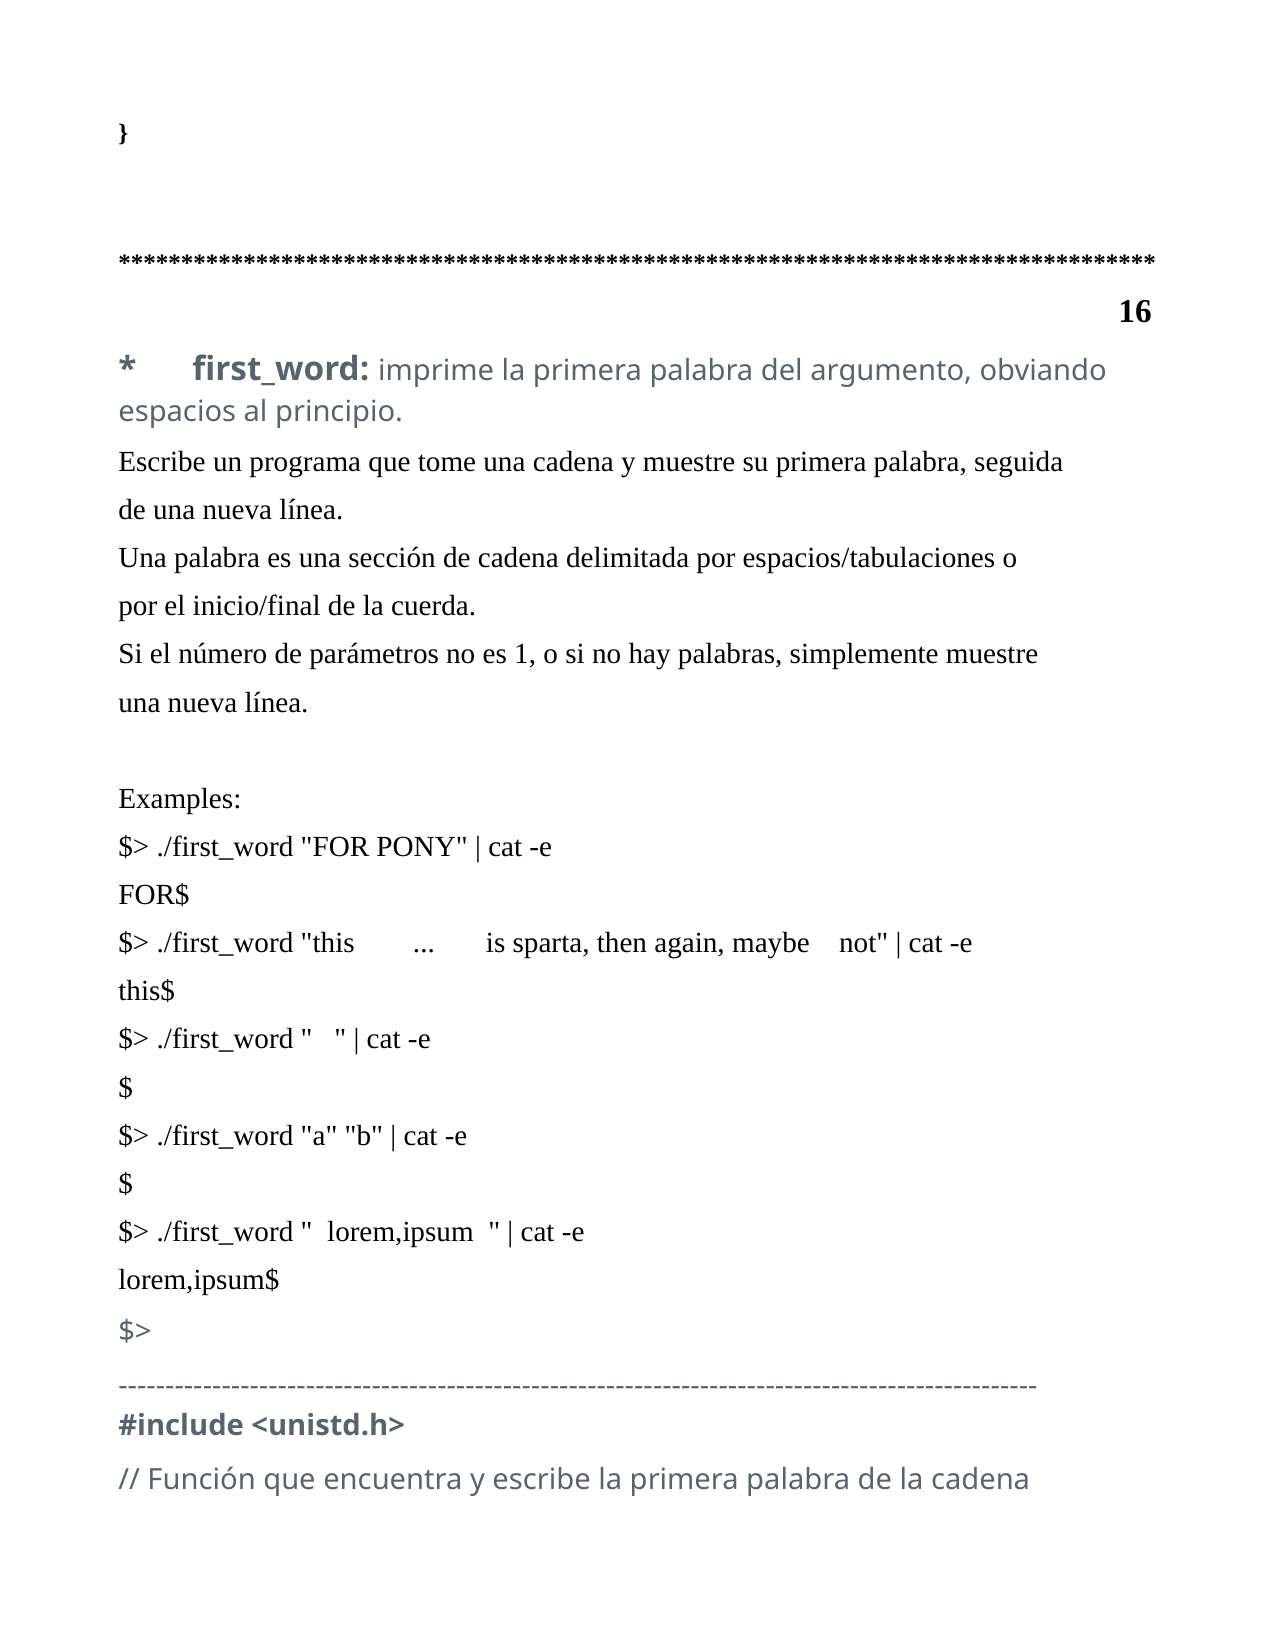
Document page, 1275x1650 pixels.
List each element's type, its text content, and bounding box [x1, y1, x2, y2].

text // Función que encuentra y escribe la primera palabra de la cadena [118, 1458, 1157, 1498]
text $> ./first_word "this ... is sparta, then again, maybe not" | cat -e [118, 925, 1157, 959]
text $ [118, 1166, 1157, 1199]
text Escribe un programa que tome una cadena y muestre su primera palabra, seguida [118, 444, 1157, 478]
text $> ./first_word " " | cat -e [118, 1022, 1157, 1055]
text $> ./first_word "a" "b" | cat -e [118, 1118, 1157, 1151]
text una nueva línea. [118, 685, 1157, 718]
text --------------------------------------------------------------------------------------------------#include <unistd.h> [118, 1364, 1157, 1444]
text Examples: [118, 781, 1157, 814]
text this$ [118, 973, 1157, 1007]
text Si el número de parámetros no es 1, o si no hay palabras, simplemente muestre [118, 637, 1157, 670]
text Una palabra es una sección de cadena delimitada por espacios/tabulaciones o [118, 540, 1157, 574]
text por el inicio/final de la cuerda. [118, 588, 1157, 622]
text $> ./first_word "FOR PONY" | cat -e [118, 829, 1157, 863]
text 16 [118, 291, 1157, 330]
text FOR$ [118, 877, 1157, 911]
text lorem,ipsum$ [118, 1262, 1157, 1296]
text $ [118, 1070, 1157, 1103]
text $> ./first_word " lorem,ipsum " | cat -e [118, 1214, 1157, 1248]
text *********************************************************************************** [118, 248, 1157, 277]
text $> [118, 1310, 1157, 1350]
text } [118, 118, 1157, 147]
text de una nueva línea. [118, 492, 1157, 526]
text * first_word: imprime la primera palabra del argumento, obviando espacios al principio. [118, 344, 1157, 429]
